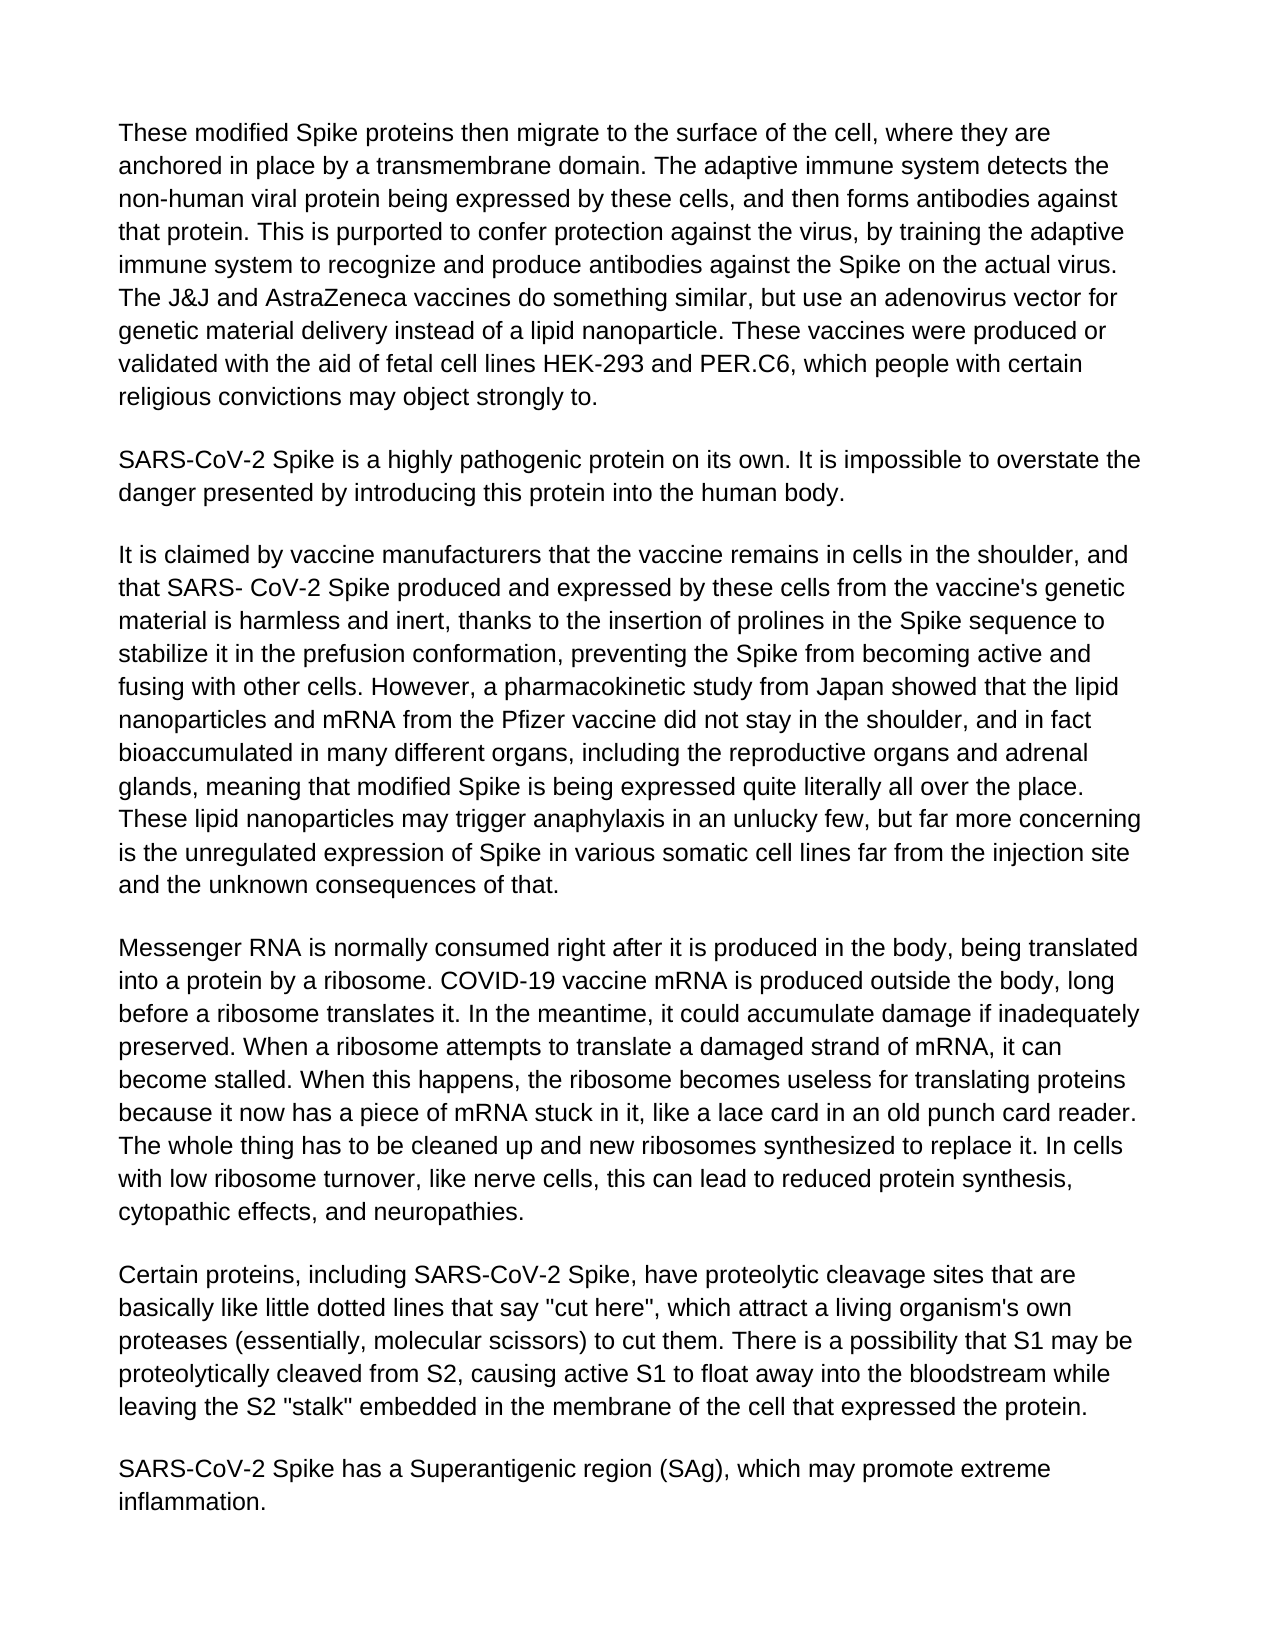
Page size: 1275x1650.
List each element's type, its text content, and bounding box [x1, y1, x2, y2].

text SARS-CoV-2 Spike has a Superantigenic region (SAg), which may promote extreme inflammation. [118, 1454, 1157, 1516]
text These modified Spike proteins then migrate to the surface of the cell, where they are anchored in place by a transmembrane domain. The adaptive immune system detects the non-human viral protein being expressed by these cells, and then forms antibodies against that protein. This is purported to confer protection against the virus, by training the adaptive immune system to recognize and produce antibodies against the Spike on the actual virus. The J&J and AstraZeneca vaccines do something similar, but use an adenovirus vector for genetic material delivery instead of a lipid nanoparticle. These vaccines were produced or validated with the aid of fetal cell lines HEK-293 and PER.C6, which people with certain religious convictions may object strongly to. [118, 118, 1157, 411]
text It is claimed by vaccine manufacturers that the vaccine remains in cells in the shoulder, and that SARS- CoV-2 Spike produced and expressed by these cells from the vaccine's genetic material is harmless and inert, thanks to the insertion of prolines in the Spike sequence to stabilize it in the prefusion conformation, preventing the Spike from becoming active and fusing with other cells. However, a pharmacokinetic study from Japan showed that the lipid nanoparticles and mRNA from the Pfizer vaccine did not stay in the shoulder, and in fact bioaccumulated in many different organs, including the reproductive organs and adrenal glands, meaning that modified Spike is being expressed quite literally all over the place. These lipid nanoparticles may trigger anaphylaxis in an unlucky few, but far more concerning is the unregulated expression of Spike in various somatic cell lines far from the injection site and the unknown consequences of that. [118, 540, 1157, 899]
text SARS-CoV-2 Spike is a highly pathogenic protein on its own. It is impossible to overstate the danger presented by introducing this protein into the human body. [118, 445, 1157, 507]
text Messenger RNA is normally consumed right after it is produced in the body, being translated into a protein by a ribosome. COVID-19 vaccine mRNA is produced outside the body, long before a ribosome translates it. In the meantime, it could accumulate damage if inadequately preserved. When a ribosome attempts to translate a damaged strand of mRNA, it can become stalled. When this happens, the ribosome becomes useless for translating proteins because it now has a piece of mRNA stuck in it, like a lace card in an old punch card reader. The whole thing has to be cleaned up and new ribosomes synthesized to replace it. In cells with low ribosome turnover, like nerve cells, this can lead to reduced protein synthesis, cytopathic effects, and neuropathies. [118, 933, 1157, 1226]
text Certain proteins, including SARS-CoV-2 Spike, have proteolytic cleavage sites that are basically like little dotted lines that say "cut here", which attract a living organism's own proteases (essentially, molecular scissors) to cut them. There is a possibility that S1 may be proteolytically cleaved from S2, causing active S1 to float away into the bloodstream while leaving the S2 "stalk" embedded in the membrane of the cell that expressed the protein. [118, 1260, 1157, 1421]
